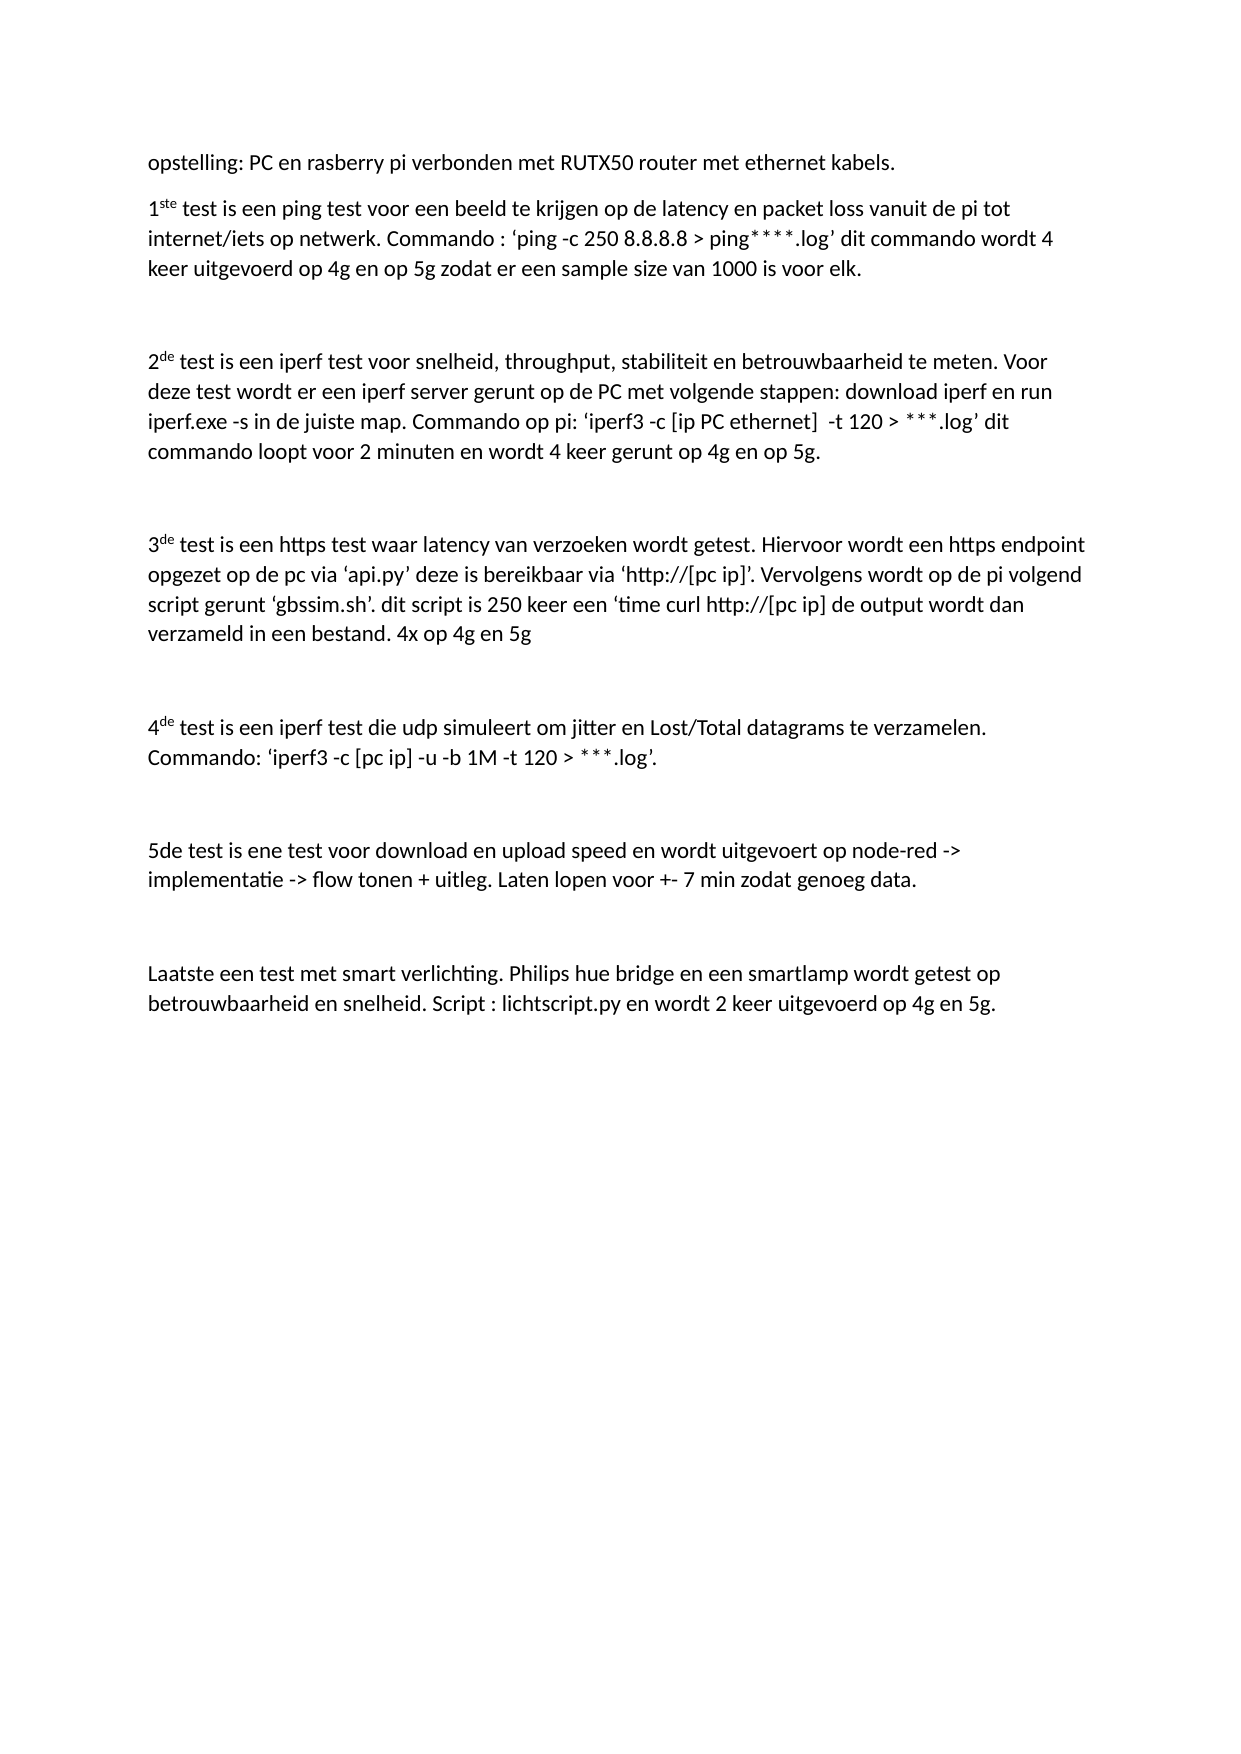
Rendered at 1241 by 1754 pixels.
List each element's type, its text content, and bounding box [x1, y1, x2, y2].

text 2de test is een iperf test voor snelheid, throughput, stabiliteit en betrouwbaarheid te meten. Voor deze test wordt er een iperf server gerunt op de PC met volgende stappen: download iperf en run iperf.exe -s in de juiste map. Commando op pi: ‘iperf3 -c [ip PC ethernet] -t 120 > ***.log’ dit commando loopt voor 2 minuten en wordt 4 keer gerunt op 4g en op 5g. [148, 347, 1093, 465]
text 5de test is ene test voor download en upload speed en wordt uitgevoert op node-red -> implementatie -> flow tonen + uitleg. Laten lopen voor +- 7 min zodat genoeg data. [148, 836, 1093, 894]
text opstelling: PC en rasberry pi verbonden met RUTX50 router met ethernet kabels. [148, 148, 1093, 176]
text 4de test is een iperf test die udp simuleert om jitter en Lost/Total datagrams te verzamelen. Commando: ‘iperf3 -c [pc ip] -u -b 1M -t 120 > ***.log’. [148, 713, 1093, 771]
text 3de test is een https test waar latency van verzoeken wordt getest. Hiervoor wordt een https endpoint opgezet op de pc via ‘api.py’ deze is bereikbaar via ‘http://[pc ip]’. Vervolgens wordt op de pi volgend script gerunt ‘gbssim.sh’. dit script is 250 keer een ‘time curl http://[pc ip] de output wordt dan verzameld in een bestand. 4x op 4g en 5g [148, 530, 1093, 648]
text Laatste een test met smart verlichting. Philips hue bridge en een smartlamp wordt getest op betrouwbaarheid en snelheid. Script : lichtscript.py en wordt 2 keer uitgevoerd op 4g en 5g. [148, 959, 1093, 1017]
text 1ste test is een ping test voor een beeld te krijgen op de latency en packet loss vanuit de pi tot internet/iets op netwerk. Commando : ‘ping -c 250 8.8.8.8 > ping****.log’ dit commando wordt 4 keer uitgevoerd op 4g en op 5g zodat er een sample size van 1000 is voor elk. [148, 194, 1093, 282]
